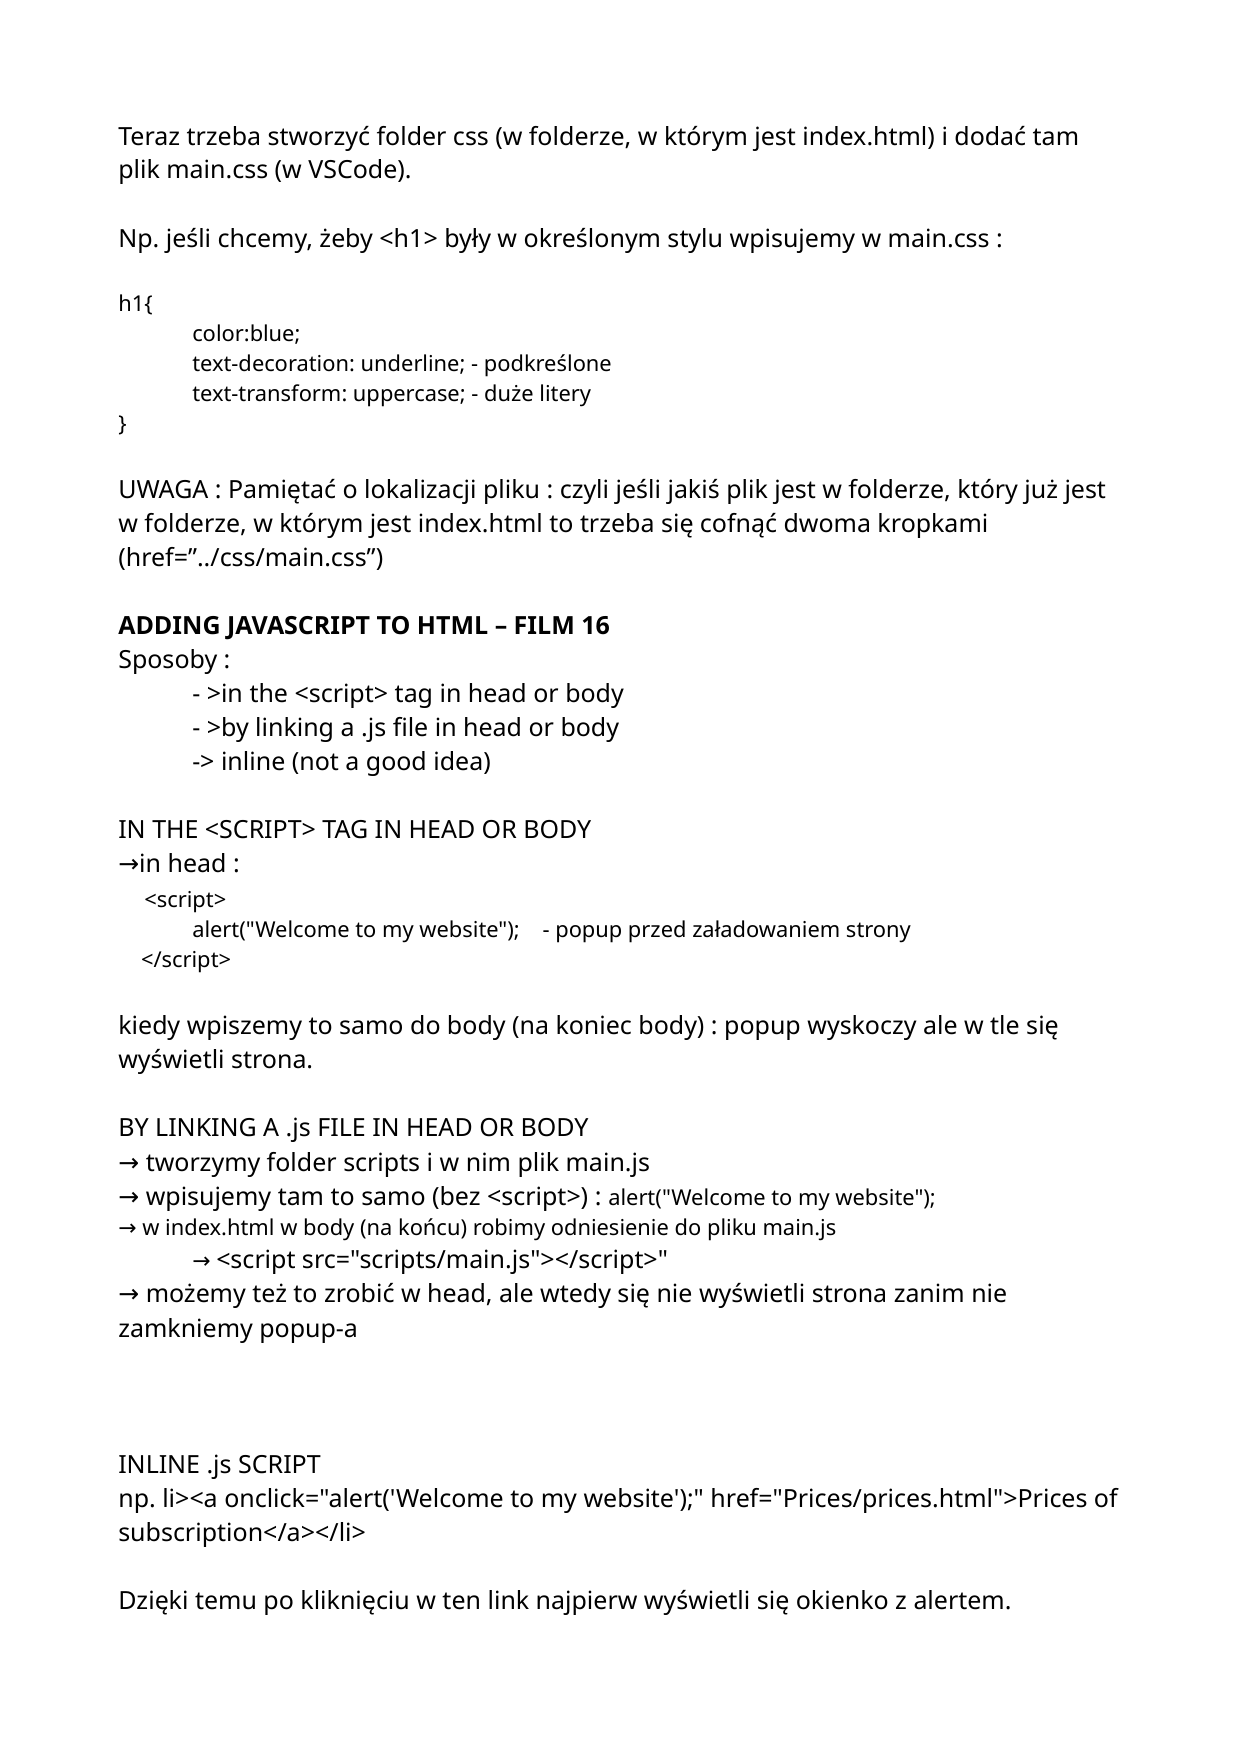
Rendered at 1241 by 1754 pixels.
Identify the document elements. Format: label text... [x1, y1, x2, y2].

text color:blue; [118, 318, 1122, 348]
text INLINE .js SCRIPT [118, 1446, 1122, 1481]
text UWAGA : Pamiętać o lokalizacji pliku : czyli jeśli jakiś plik jest w folderze, który już jest w folderze, w którym jest index.html to trzeba się cofnąć dwoma kropkami (href=”../css/main.css”) [118, 471, 1122, 574]
text } [118, 408, 1122, 437]
text Np. jeśli chcemy, żeby <h1> były w określonym stylu wpisujemy w main.css : [118, 220, 1122, 254]
text BY LINKING A .js FILE IN HEAD OR BODY [118, 1110, 1122, 1144]
text - >by linking a .js file in head or body [118, 710, 1122, 744]
text Teraz trzeba stworzyć folder css (w folderze, w którym jest index.html) i dodać tam plik main.css (w VSCode). [118, 118, 1122, 186]
text h1{ [118, 288, 1122, 318]
text → <script src="scripts/main.js"></script>" [118, 1242, 1122, 1276]
text kiedy wpiszemy to samo do body (na koniec body) : popup wyskoczy ale w tle się wyświetli strona. [118, 1008, 1122, 1076]
text np. li><a onclick="alert('Welcome to my website');" href="Prices/prices.html">Prices of subscription</a></li> [118, 1481, 1122, 1549]
text → w index.html w body (na końcu) robimy odniesienie do pliku main.js [118, 1212, 1122, 1242]
text → tworzymy folder scripts i w nim plik main.js [118, 1144, 1122, 1178]
text text-transform: uppercase; - duże litery [118, 378, 1122, 408]
text Dzięki temu po kliknięciu w ten link najpierw wyświetli się okienko z alertem. [118, 1583, 1122, 1617]
text alert("Welcome to my website"); - popup przed załadowaniem strony [118, 914, 1122, 944]
text →in head : [118, 846, 1122, 880]
text IN THE <SCRIPT> TAG IN HEAD OR BODY [118, 812, 1122, 846]
text <script> [118, 880, 1122, 914]
text - >in the <script> tag in head or body [118, 676, 1122, 710]
text Sposoby : [118, 642, 1122, 676]
text → możemy też to zrobić w head, ale wtedy się nie wyświetli strona zanim nie zamkniemy popup-a [118, 1276, 1122, 1344]
text </script> [118, 944, 1122, 974]
text text-decoration: underline; - podkreślone [118, 348, 1122, 378]
text ADDING JAVASCRIPT TO HTML – FILM 16 [118, 608, 1122, 642]
text → wpisujemy tam to samo (bez <script>) : alert("Welcome to my website"); [118, 1178, 1122, 1212]
text -> inline (not a good idea) [118, 744, 1122, 778]
